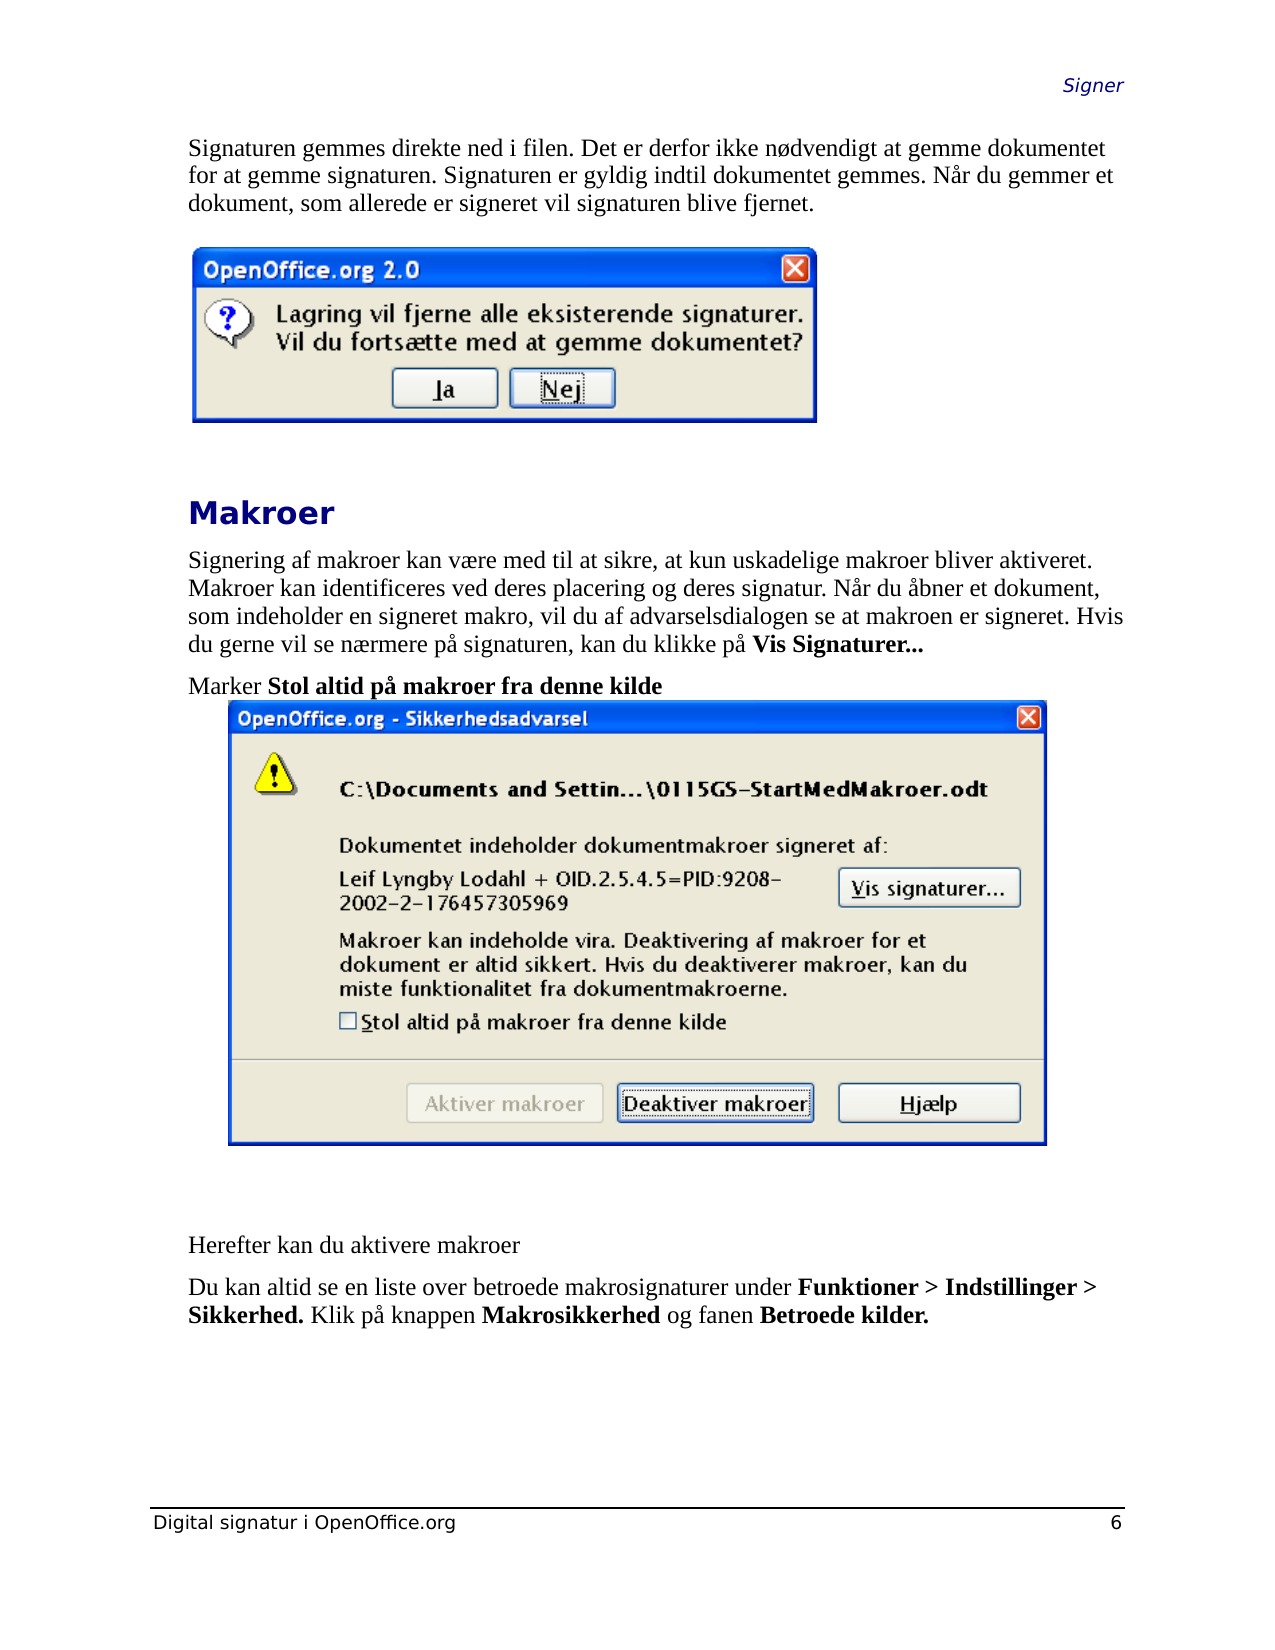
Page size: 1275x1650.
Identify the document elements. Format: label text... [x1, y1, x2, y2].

text Signering af makroer kan være med til at sikre, at kun uskadelige makroer bliver aktiveret. Makroer kan identificeres ved deres placering og deres signatur. Når du åbner et dokument, som indeholder en signeret makro, vil du af advarselsdialogen se at makroen er signeret. Hvis du gerne vil se nærmere på signaturen, kan du klikke på Vis Signaturer... [188, 547, 1125, 657]
text Marker Stol altid på makroer fra denne kilde [188, 672, 1125, 700]
picture [228, 700, 1048, 1146]
text Du kan altid se en liste over betroede makrosignaturer under Funktioner > Indstillinger > Sikkerhed. Klik på knappen Makrosikkerhed og fanen Betroede kilder. [188, 1273, 1125, 1329]
picture [192, 247, 818, 423]
text Herefter kan du aktivere makroer [188, 1231, 1125, 1258]
subtitle Makroer [188, 496, 1125, 532]
text Signaturen gemmes direkte ned i filen. Det er derfor ikke nødvendigt at gemme dokumentet for at gemme signaturen. Signaturen er gyldig indtil dokumentet gemmes. Når du gemmer et dokument, som allerede er signeret vil signaturen blive fjernet. [188, 134, 1125, 217]
